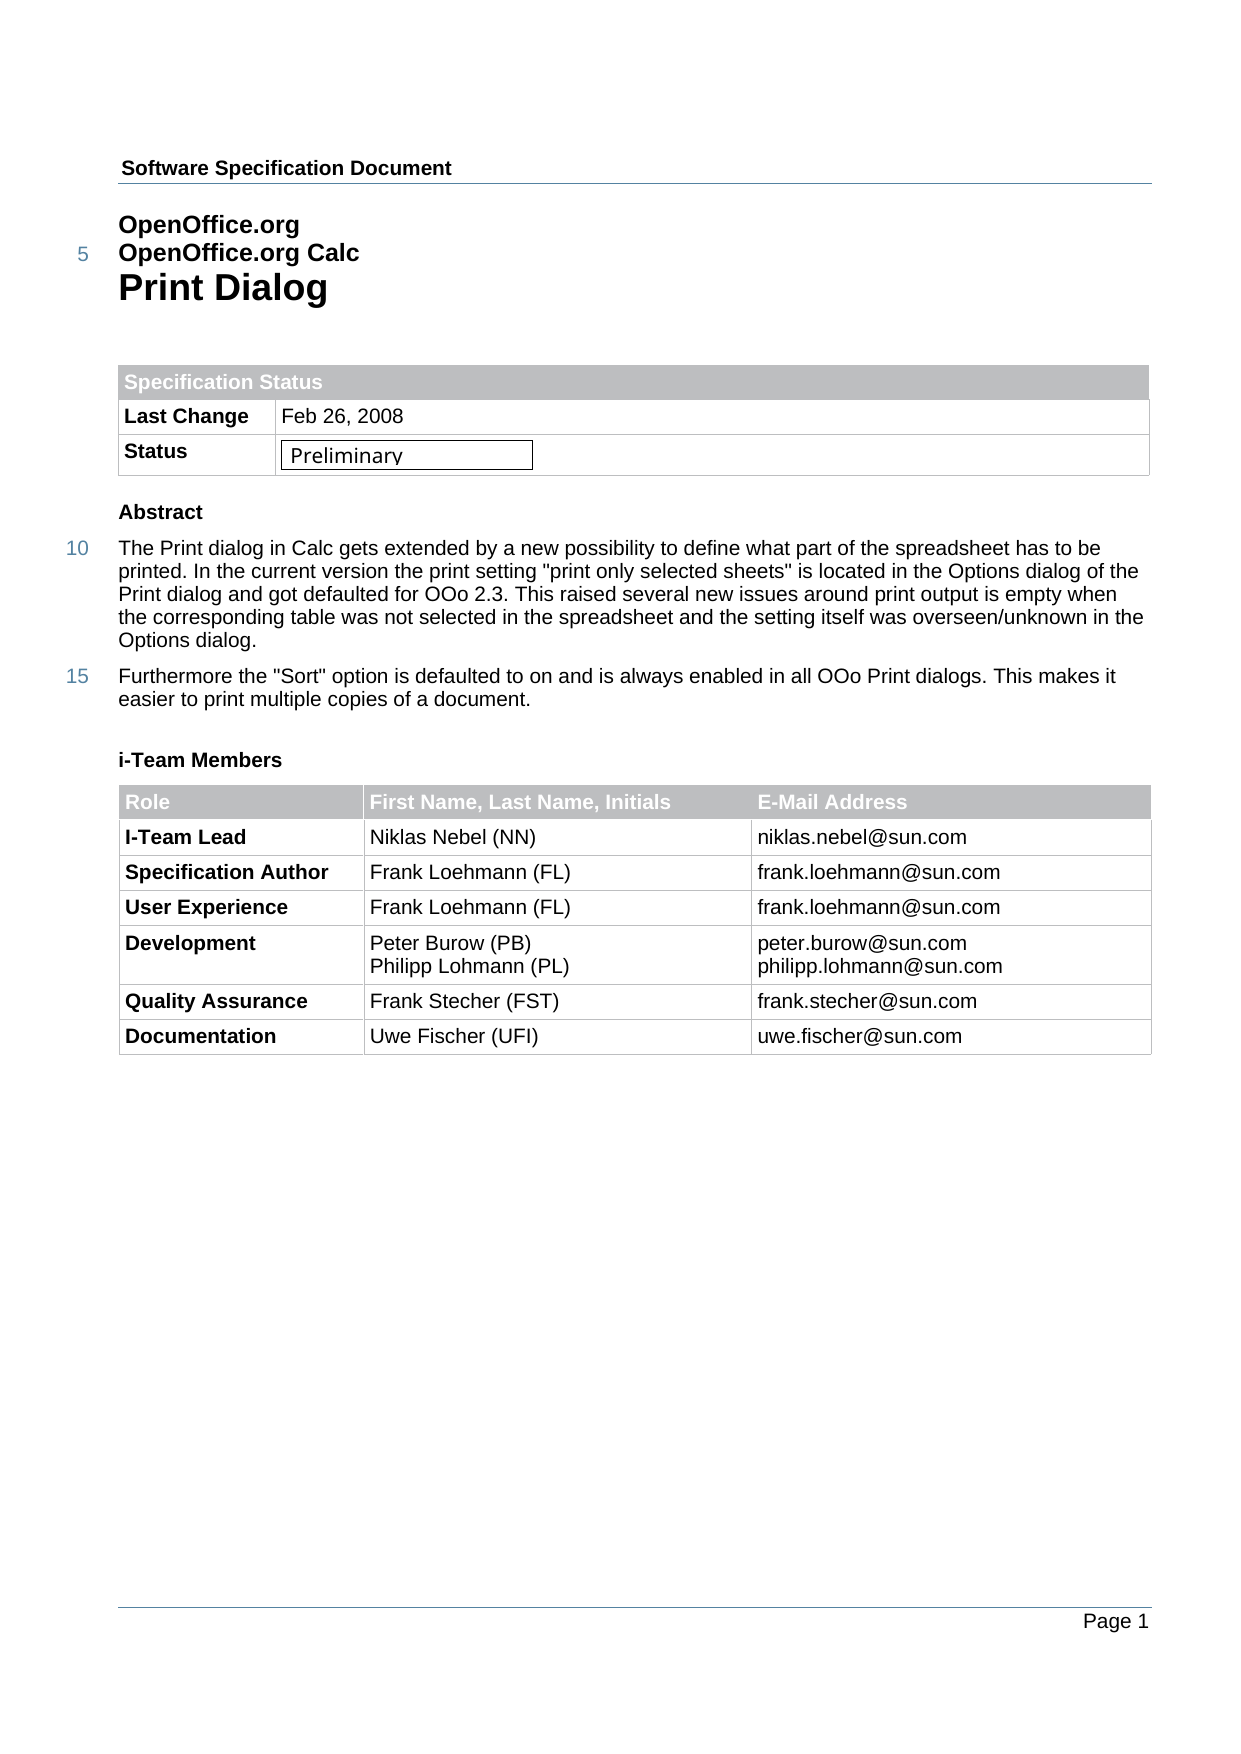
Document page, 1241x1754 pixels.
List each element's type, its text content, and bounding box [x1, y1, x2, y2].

text The Print dialog in Calc gets extended by a new possibility to define what part of the spreadsheet has to be printed. In the current version the print setting "print only selected sheets" is located in the Options dialog of the Print dialog and got defaulted for OOo 2.3. This raised several new issues around print output is empty when the corresponding table was not selected in the spreadsheet and the setting itself was overseen/unknown in the Options dialog. [118, 536, 1152, 652]
table_header Specification Status [118, 365, 1149, 399]
table_cell Uwe Fischer (UFI) [365, 1020, 751, 1054]
text Print Dialog [118, 267, 1152, 309]
subtitle Abstract [118, 500, 1152, 524]
subtitle i-Team Members [118, 749, 1152, 772]
table_header Role [119, 785, 363, 819]
table_cell frank.loehmann@sun.com [752, 856, 1151, 890]
table_cell frank.stecher@sun.com [752, 985, 1151, 1019]
table_cell PRELIMINARY status is the initial conception of a specification. STANDARD A specification with status Standard is considered to be stable and has the approval of the i-Team. OBSOLETE An Obsolete specification is a specification that has been identified unnecessary. For example due to; technology changes or changes in other standards or specifications. [276, 435, 1149, 475]
table_cell Frank Loehmann (FL) [365, 856, 751, 890]
table_cell User Experience [120, 891, 363, 925]
table_cell Status [119, 435, 275, 475]
table_cell I-Team Lead [120, 820, 363, 855]
text Furthermore the "Sort" option is defaulted to on and is always enabled in all OOo Print dialogs. This makes it easier to print multiple copies of a document. [118, 665, 1152, 711]
table_cell Peter Burow (PB) Philipp Lohmann (PL) [365, 926, 751, 984]
table_cell Quality Assurance [120, 985, 363, 1019]
text OpenOffice.org Calc [118, 239, 1152, 267]
table_cell Specification Author [120, 856, 363, 890]
table_cell Frank Stecher (FST) [365, 985, 751, 1019]
table_cell uwe.fischer@sun.com [752, 1020, 1151, 1054]
table_header E-Mail Address [751, 785, 1151, 819]
text Software Specification Document [118, 154, 1152, 183]
table_cell Documentation [120, 1020, 363, 1054]
text OpenOffice.org [118, 211, 1152, 239]
table_cell Last Change [119, 400, 275, 434]
table_cell Development [120, 926, 363, 984]
table_cell Niklas Nebel (NN) [365, 820, 751, 855]
table_cell Frank Loehmann (FL) [365, 891, 751, 925]
table_cell Feb 26, 2008 [276, 400, 1149, 434]
table_cell peter.burow@sun.com philipp.lohmann@sun.com [752, 926, 1151, 984]
table_header First Name, Last Name, Initials [364, 785, 751, 819]
table_cell frank.loehmann@sun.com [752, 891, 1151, 925]
table_cell niklas.nebel@sun.com [752, 820, 1151, 855]
